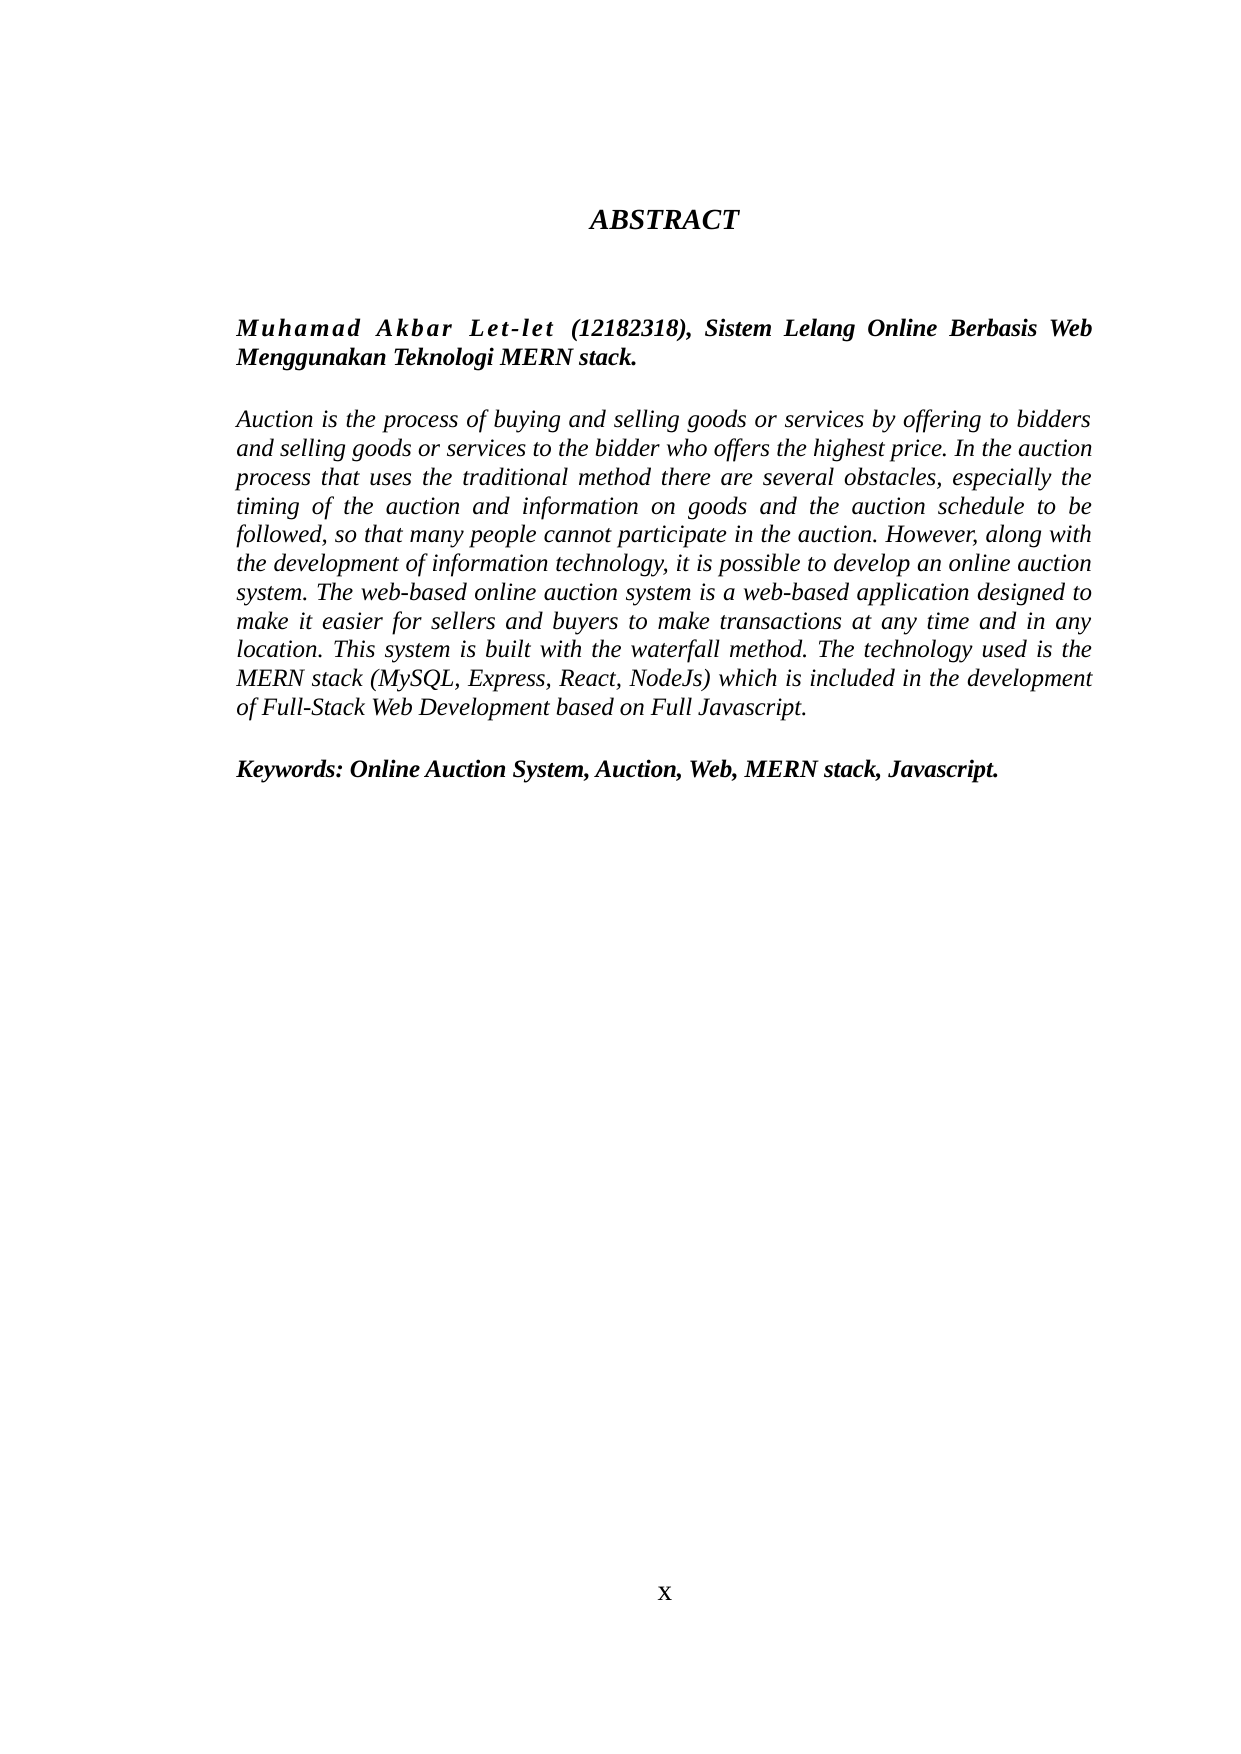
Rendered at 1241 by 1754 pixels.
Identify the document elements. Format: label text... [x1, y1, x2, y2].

text Muhamad Akbar Let-let (12182318), Sistem Lelang Online Berbasis Web Menggunakan Teknologi MERN stack. [236, 313, 1093, 371]
subtitle ABSTRACT [236, 202, 1093, 236]
text Auction is the process of buying and selling goods or services by offering to bidders and selling goods or services to the bidder who offers the highest price. In the auction process that uses the traditional method there are several obstacles, especially the timing of the auction and information on goods and the auction schedule to be followed, so that many people cannot participate in the auction. However, along with the development of information technology, it is possible to develop an online auction system. The web-based online auction system is a web-based application designed to make it easier for sellers and buyers to make transactions at any time and in any location. This system is built with the waterfall method. The technology used is the MERN stack (MySQL, Express, React, NodeJs) which is included in the development of Full-Stack Web Development based on Full Javascript. [236, 404, 1093, 721]
text Keywords: Online Auction System, Auction, Web, MERN stack, Javascript. [236, 754, 1093, 783]
